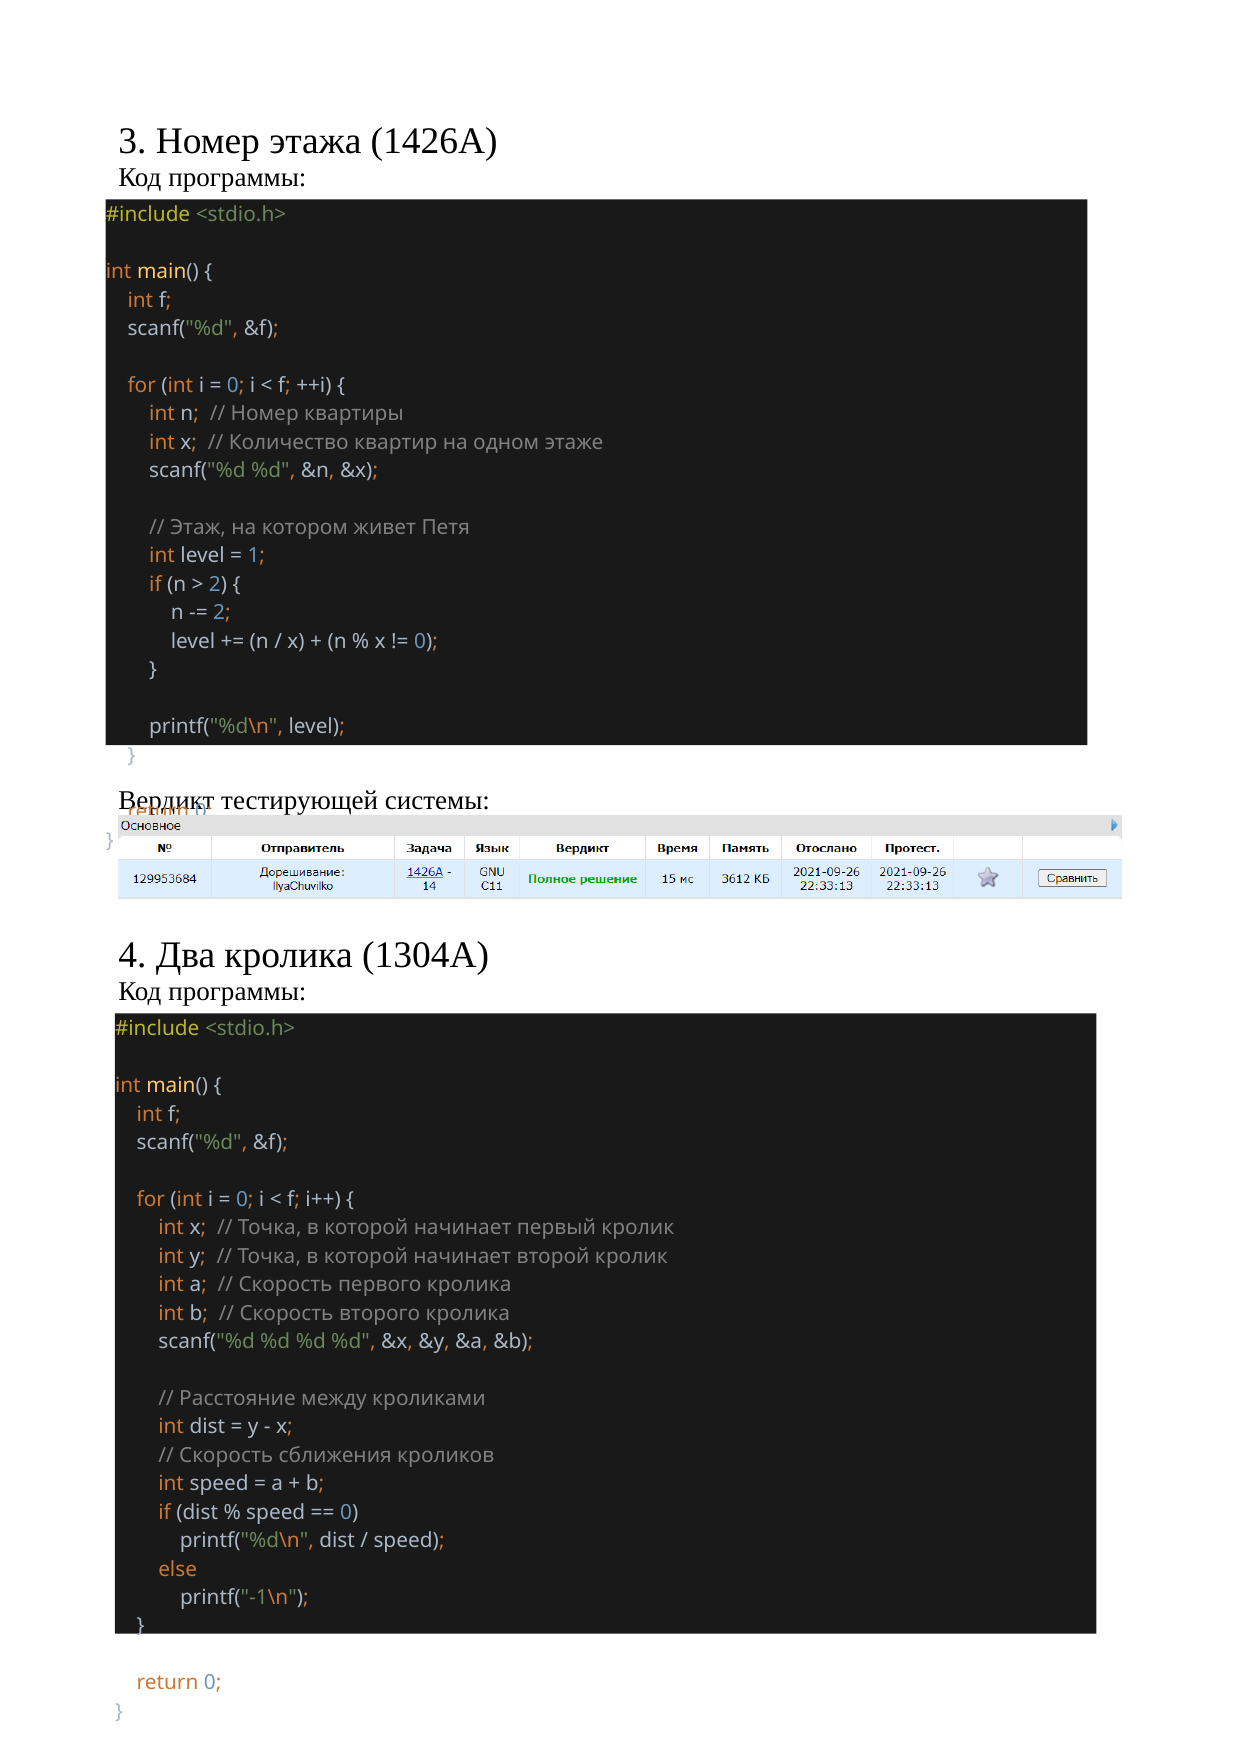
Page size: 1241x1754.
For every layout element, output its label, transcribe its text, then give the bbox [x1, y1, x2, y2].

text Код программы: [118, 161, 1122, 192]
text 3. Номер этажа (1426A) [118, 118, 1122, 161]
text Вердикт тестирующей системы: [118, 784, 1122, 815]
picture [118, 815, 1123, 901]
text Вердикт тестирующей системы: [1097, 1567, 1122, 1598]
text Код программы: [118, 975, 1122, 1006]
text 4. Два кролика (1304A) [118, 932, 1122, 975]
